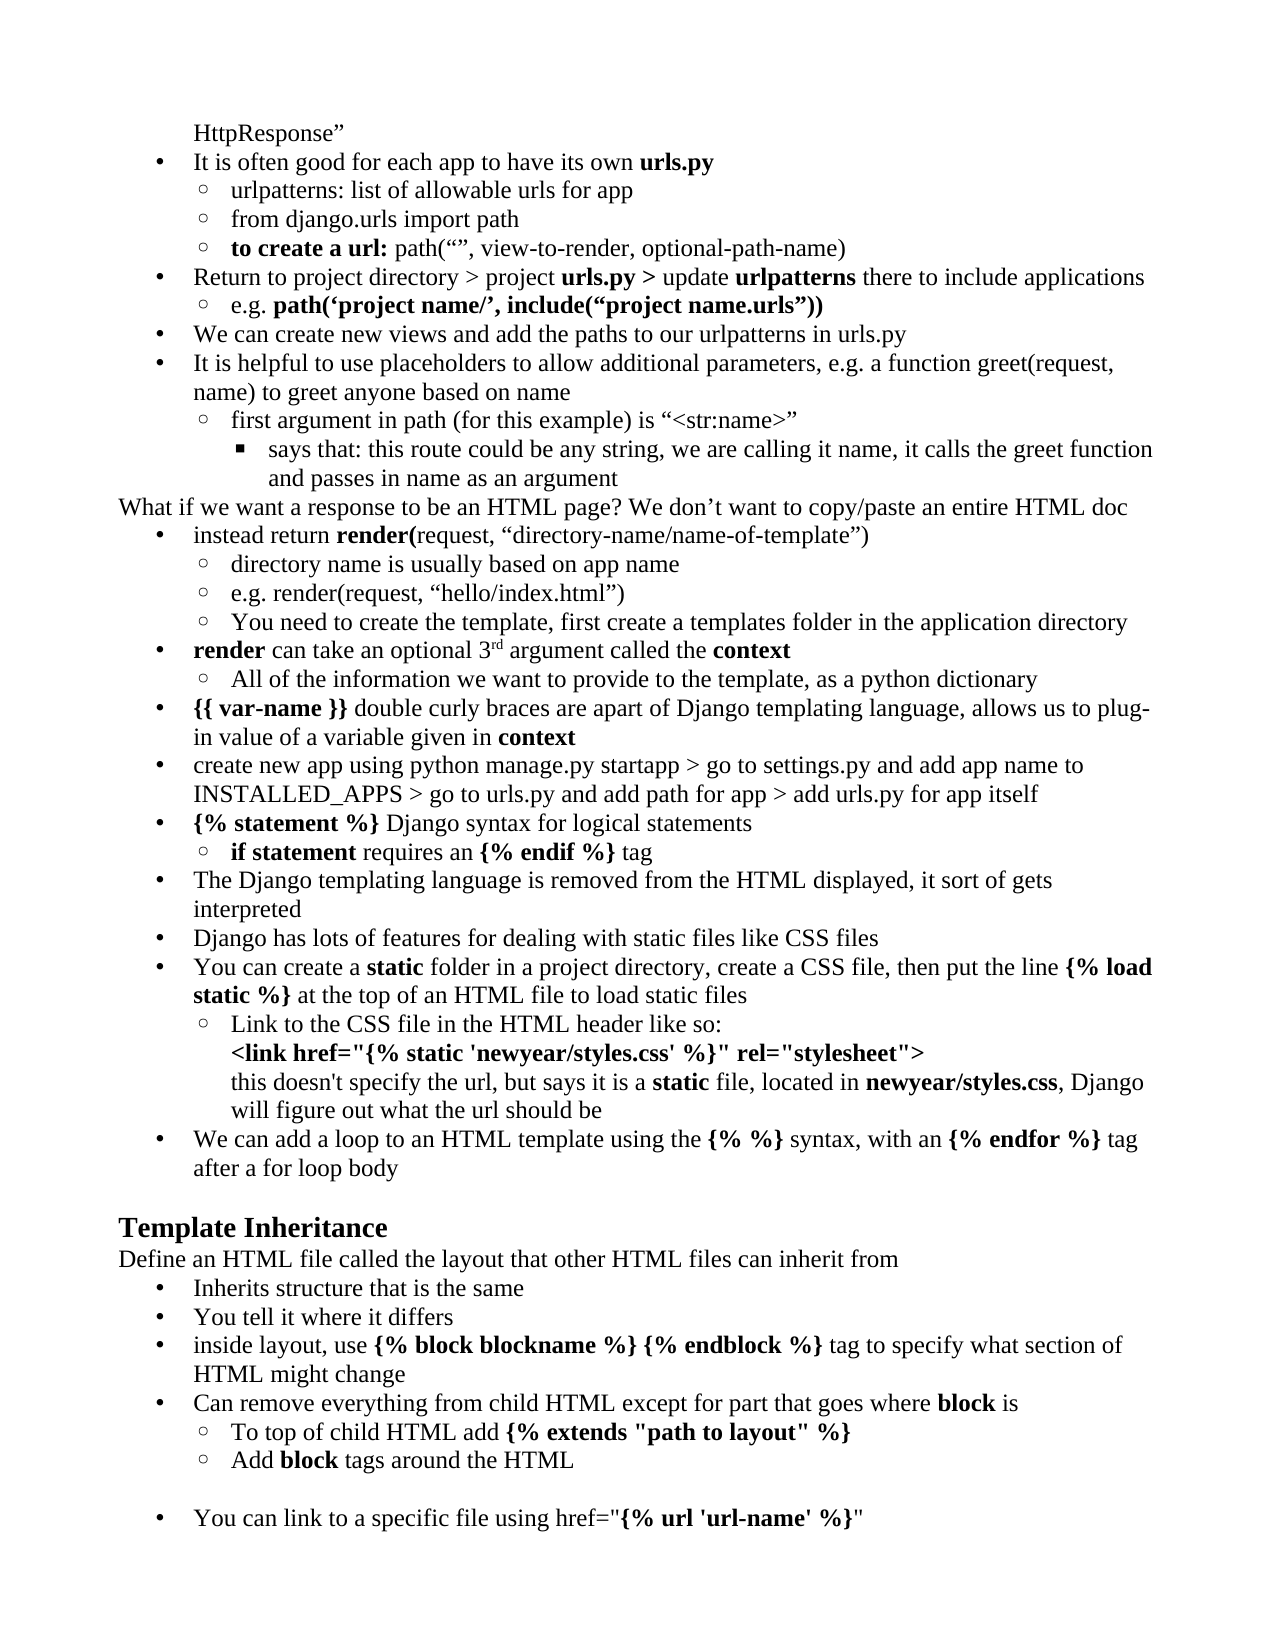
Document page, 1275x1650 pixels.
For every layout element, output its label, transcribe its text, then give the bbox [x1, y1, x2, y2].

list if statement requires an {% endif %} tag [193, 837, 1157, 866]
list directory name is usually based on app name [193, 549, 1157, 578]
list says that: this route could be any string, we are calling it name, it calls the greet function and passes in name as an argument [231, 434, 1157, 492]
list render can take an optional 3rd argument called the context [156, 636, 1157, 664]
list The Django templating language is removed from the HTML displayed, it sort of gets interpreted [156, 866, 1157, 923]
list from django.urls import path [193, 204, 1157, 233]
list It is helpful to use placeholders to allow additional parameters, e.g. a function greet(request, name) to greet anyone based on name [156, 348, 1157, 406]
list first argument in path (for this example) is “<str:name>” [193, 406, 1157, 434]
list You can link to a specific file using href="{% url 'url-name' %}" [156, 1503, 1157, 1532]
list <link href="{% static 'newyear/styles.css' %}" rel="stylesheet"> [193, 1038, 1157, 1067]
list It is often good for each app to have its own urls.py [156, 147, 1157, 176]
list You need to create the template, first create a templates folder in the application directory [193, 607, 1157, 636]
list All of the information we want to provide to the template, as a python dictionary [193, 664, 1157, 693]
list {{ var-name }} double curly braces are apart of Django templating language, allows us to plug-in value of a variable given in context [156, 693, 1157, 751]
text Define an HTML file called the layout that other HTML files can inherit from [118, 1244, 1157, 1273]
list e.g. render(request, “hello/index.html”) [193, 578, 1157, 607]
list Add block tags around the HTML [193, 1445, 1157, 1474]
list HttpResponse” [156, 118, 1157, 147]
list Can remove everything from child HTML except for part that goes where block is [156, 1388, 1157, 1417]
list instead return render(request, “directory-name/name-of-template”) [156, 521, 1157, 549]
text What if we want a response to be an HTML page? We don’t want to copy/paste an entire HTML doc [118, 492, 1157, 521]
list {% statement %} Django syntax for logical statements [156, 808, 1157, 837]
list this doesn't specify the url, but says it is a static file, located in newyear/styles.css, Django will figure out what the url should be [193, 1067, 1157, 1124]
list Return to project directory > project urls.py > update urlpatterns there to include applications [156, 262, 1157, 291]
list create new app using python manage.py startapp > go to settings.py and add app name to INSTALLED_APPS > go to urls.py and add path for app > add urls.py for app itself [156, 751, 1157, 808]
text Template Inheritance [118, 1211, 1157, 1244]
list Inherits structure that is the same [156, 1273, 1157, 1302]
list To top of child HTML add {% extends "path to layout" %} [193, 1417, 1157, 1445]
list You can create a static folder in a project directory, create a CSS file, then put the line {% load static %} at the top of an HTML file to load static files [156, 952, 1157, 1009]
list to create a url: path(“”, view-to-render, optional-path-name) [193, 233, 1157, 262]
list inside layout, use {% block blockname %} {% endblock %} tag to specify what section of HTML might change [156, 1330, 1157, 1388]
list e.g. path(‘project name/’, include(“project name.urls”)) [193, 291, 1157, 319]
list We can add a loop to an HTML template using the {% %} syntax, with an {% endfor %} tag after a for loop body [156, 1124, 1157, 1182]
list Link to the CSS file in the HTML header like so: [193, 1009, 1157, 1038]
list urlpatterns: list of allowable urls for app [193, 176, 1157, 204]
list You tell it where it differs [156, 1302, 1157, 1330]
list We can create new views and add the paths to our urlpatterns in urls.py [156, 319, 1157, 348]
list Django has lots of features for dealing with static files like CSS files [156, 923, 1157, 952]
